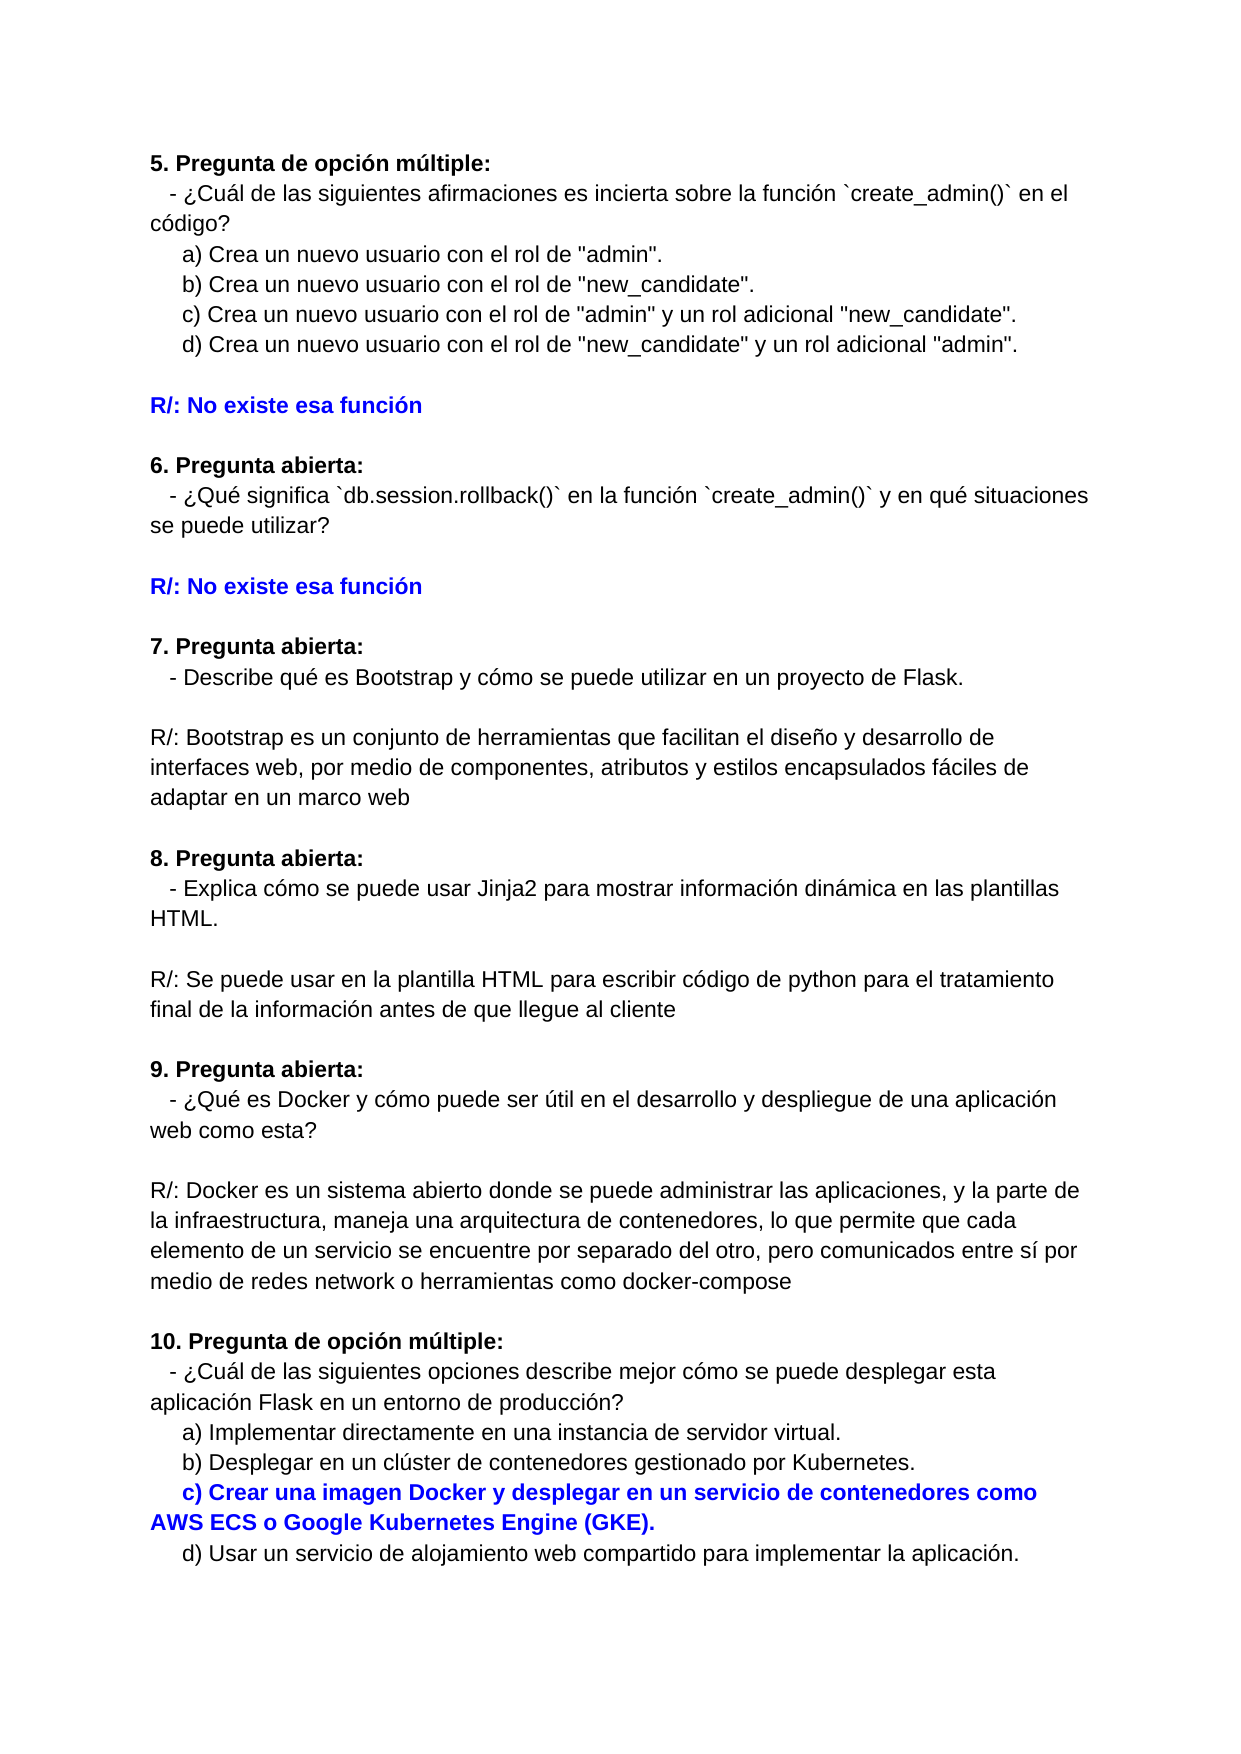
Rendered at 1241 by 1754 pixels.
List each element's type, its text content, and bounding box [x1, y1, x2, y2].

text 6. Pregunta abierta: [150, 452, 1090, 478]
text 7. Pregunta abierta: [150, 633, 1090, 660]
text b) Crea un nuevo usuario con el rol de "new_candidate". [150, 271, 1090, 297]
text 5. Pregunta de opción múltiple: [150, 150, 1090, 176]
text b) Desplegar en un clúster de contenedores gestionado por Kubernetes. [150, 1449, 1090, 1475]
text c) Crea un nuevo usuario con el rol de "admin" y un rol adicional "new_candidate". [150, 301, 1090, 327]
text R/: Bootstrap es un conjunto de herramientas que facilitan el diseño y desarrollo de interfaces web, por medio de componentes, atributos y estilos encapsulados fáciles de adaptar en un marco web [150, 724, 1090, 811]
text R/: No existe esa función [150, 573, 1090, 599]
text 8. Pregunta abierta: [150, 845, 1090, 871]
text R/: Docker es un sistema abierto donde se puede administrar las aplicaciones, y la parte de la infraestructura, maneja una arquitectura de contenedores, lo que permite que cada elemento de un servicio se encuentre por separado del otro, pero comunicados entre sí por medio de redes network o herramientas como docker-compose [150, 1177, 1090, 1294]
text R/: Se puede usar en la plantilla HTML para escribir código de python para el tratamiento final de la información antes de que llegue al cliente [150, 966, 1090, 1022]
text R/: No existe esa función [150, 392, 1090, 418]
text - ¿Cuál de las siguientes afirmaciones es incierta sobre la función `create_admin()` en el código? [150, 180, 1090, 237]
text 10. Pregunta de opción múltiple: [150, 1328, 1090, 1354]
text d) Usar un servicio de alojamiento web compartido para implementar la aplicación. [150, 1539, 1090, 1566]
text - Describe qué es Bootstrap y cómo se puede utilizar en un proyecto de Flask. [150, 663, 1090, 690]
text 9. Pregunta abierta: [150, 1056, 1090, 1083]
text c) Crear una imagen Docker y desplegar en un servicio de contenedores como AWS ECS o Google Kubernetes Engine (GKE). [150, 1479, 1090, 1536]
text - ¿Qué significa `db.session.rollback()` en la función `create_admin()` y en qué situaciones se puede utilizar? [150, 482, 1090, 539]
text a) Implementar directamente en una instancia de servidor virtual. [150, 1419, 1090, 1445]
text d) Crea un nuevo usuario con el rol de "new_candidate" y un rol adicional "admin". [150, 331, 1090, 358]
text - ¿Cuál de las siguientes opciones describe mejor cómo se puede desplegar esta aplicación Flask en un entorno de producción? [150, 1358, 1090, 1415]
text - ¿Qué es Docker y cómo puede ser útil en el desarrollo y despliegue de una aplicación web como esta? [150, 1086, 1090, 1143]
text a) Crea un nuevo usuario con el rol de "admin". [150, 241, 1090, 267]
text - Explica cómo se puede usar Jinja2 para mostrar información dinámica en las plantillas HTML. [150, 875, 1090, 932]
